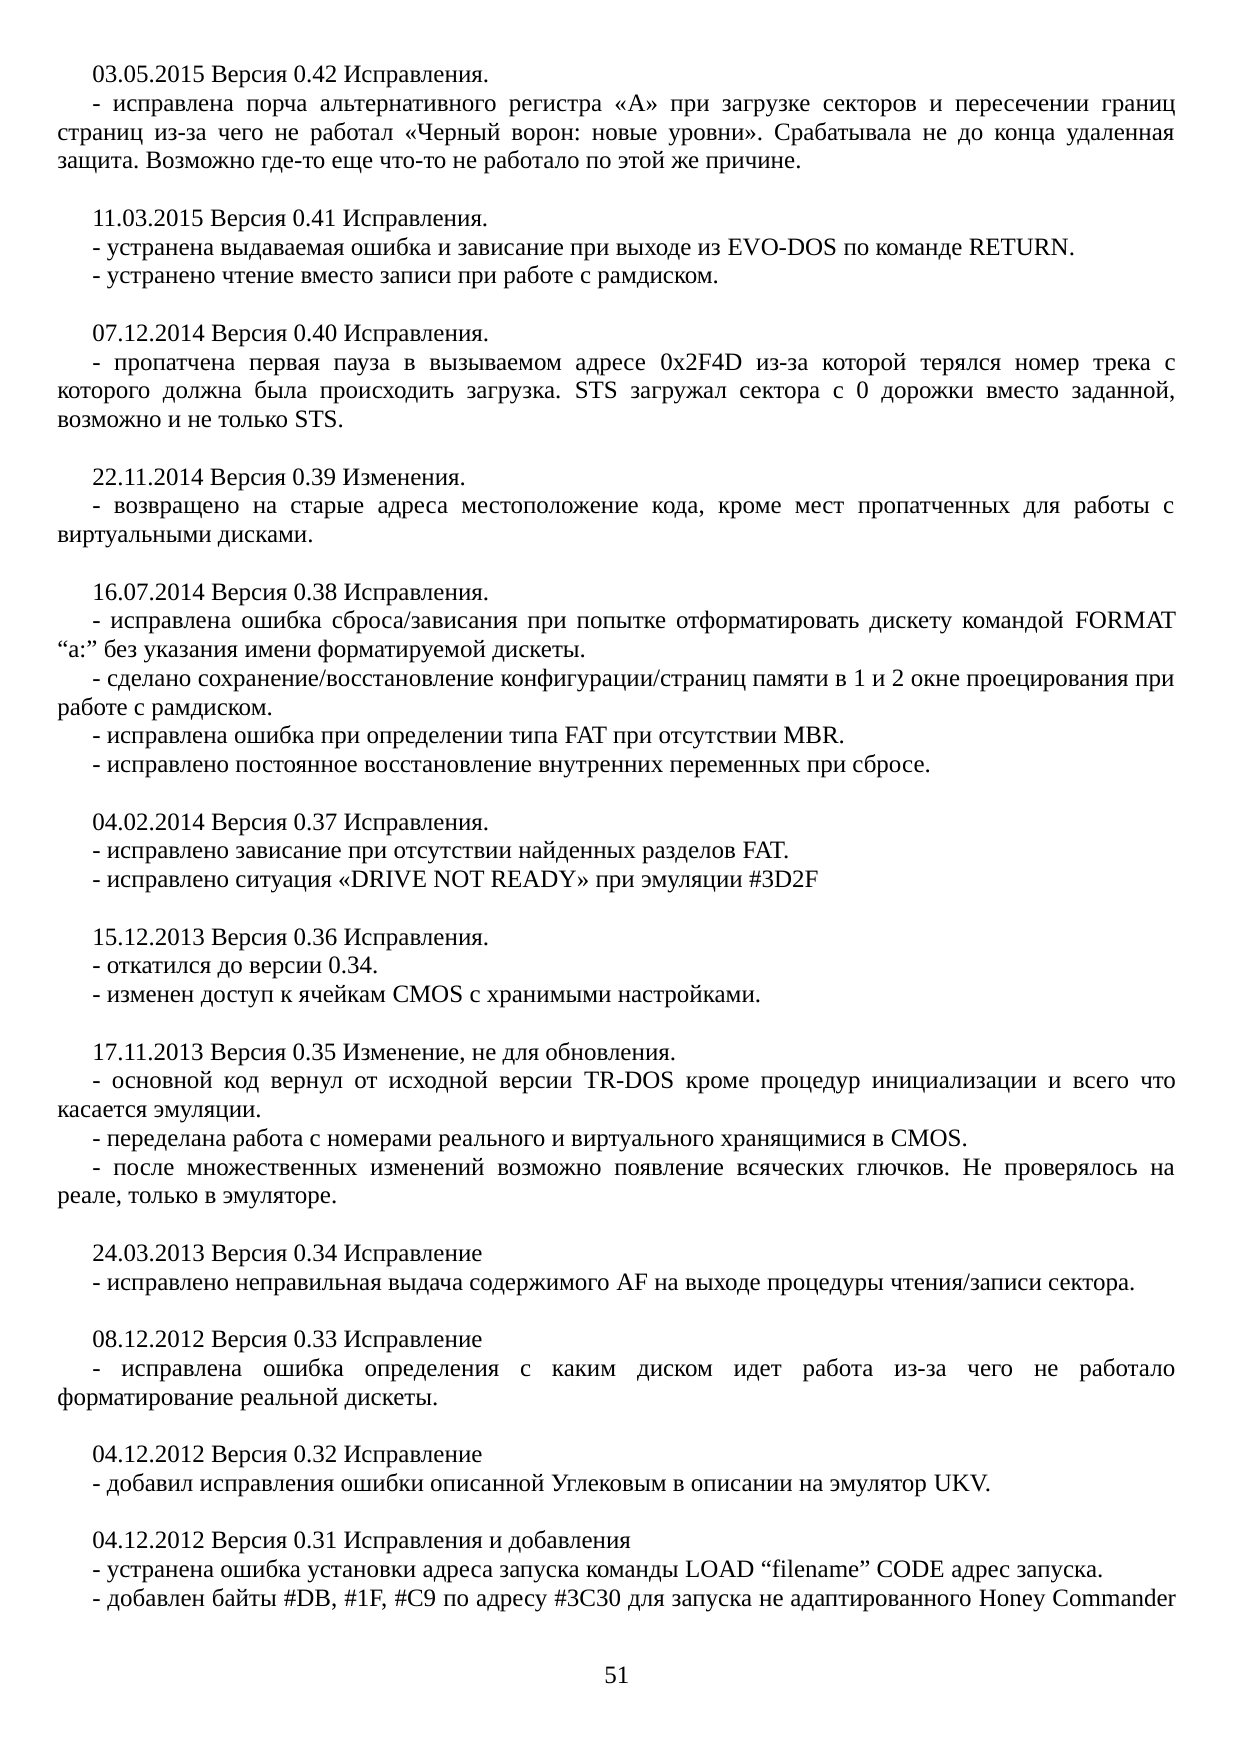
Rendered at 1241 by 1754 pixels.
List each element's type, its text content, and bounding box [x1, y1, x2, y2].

text - добавлен байты #DB, #1F, #C9 по адресу #3C30 для запуска не адаптированного Honey Commander [57, 1583, 1176, 1612]
text - сделано сохранение/восстановление конфигурации/страниц памяти в 1 и 2 окне проецирования при работе с рамдиском. [57, 663, 1176, 721]
text - исправлена ошибка сброса/зависания при попытке отформатировать дискету командой FORMAT “a:” без указания имени форматируемой дискеты. [57, 606, 1176, 663]
text - исправлено неправильная выдача содержимого AF на выходе процедуры чтения/записи сектора. [57, 1267, 1176, 1296]
text - добавил исправления ошибки описанной Углековым в описании на эмулятор UKV. [57, 1468, 1176, 1497]
text - исправлено зависание при отсутствии найденных разделов FAT. [57, 836, 1176, 864]
text - исправлено ситуация «DRIVE NOT READY» при эмуляции #3D2F [57, 864, 1176, 893]
text 17.11.2013 Версия 0.35 Изменение, не для обновления. [57, 1037, 1176, 1066]
text - основной код вернул от исходной версии TR-DOS кроме процедур инициализации и всего что касается эмуляции. [57, 1066, 1176, 1123]
text 11.03.2015 Версия 0.41 Исправления. [57, 203, 1176, 232]
text 24.03.2013 Версия 0.34 Исправление [57, 1238, 1176, 1267]
text - исправлена ошибка при определении типа FAT при отсутствии MBR. [57, 721, 1176, 749]
text - устранена выдаваемая ошибка и зависание при выходе из EVO-DOS по команде RETURN. [57, 232, 1176, 261]
text - устранено чтение вместо записи при работе с рамдиском. [57, 261, 1176, 289]
text 04.12.2012 Версия 0.31 Исправления и добавления [57, 1526, 1176, 1554]
text 07.12.2014 Версия 0.40 Исправления. [57, 318, 1176, 347]
text 16.07.2014 Версия 0.38 Исправления. [57, 577, 1176, 606]
text - после множественных изменений возможно появление всяческих глючков. Не проверялось на реале, только в эмуляторе. [57, 1152, 1176, 1209]
text 04.02.2014 Версия 0.37 Исправления. [57, 807, 1176, 836]
text - возвращено на старые адреса местоположение кода, кроме мест пропатченных для работы с виртуальными дисками. [57, 491, 1176, 548]
text - откатился до версии 0.34. [57, 951, 1176, 979]
text - изменен доступ к ячейкам CMOS с хранимыми настройками. [57, 979, 1176, 1008]
text - исправлена ошибка определения с каким диском идет работа из-за чего не работало форматирование реальной дискеты. [57, 1353, 1176, 1411]
text - переделана работа с номерами реального и виртуального хранящимися в CMOS. [57, 1123, 1176, 1152]
text - исправлено постоянное восстановление внутренних переменных при сбросе. [57, 749, 1176, 778]
text 04.12.2012 Версия 0.32 Исправление [57, 1439, 1176, 1468]
text 15.12.2013 Версия 0.36 Исправления. [57, 922, 1176, 951]
text 08.12.2012 Версия 0.33 Исправление [57, 1324, 1176, 1353]
text - пропатчена первая пауза в вызываемом адресе 0x2F4D из-за которой терялся номер трека с которого должна была происходить загрузка. STS загружал сектора с 0 дорожки вместо заданной, возможно и не только STS. [57, 347, 1176, 433]
text 22.11.2014 Версия 0.39 Изменения. [57, 462, 1176, 491]
text - устранена ошибка установки адреса запуска команды LOAD “filename” CODE адрес запуска. [57, 1554, 1176, 1583]
text 03.05.2015 Версия 0.42 Исправления. [57, 59, 1176, 88]
text - исправлена порча альтернативного регистра «A» при загрузке секторов и пересечении границ страниц из-за чего не работал «Черный ворон: новые уровни». Срабатывала не до конца удаленная защита. Возможно где-то еще что-то не работало по этой же причине. [57, 88, 1176, 174]
